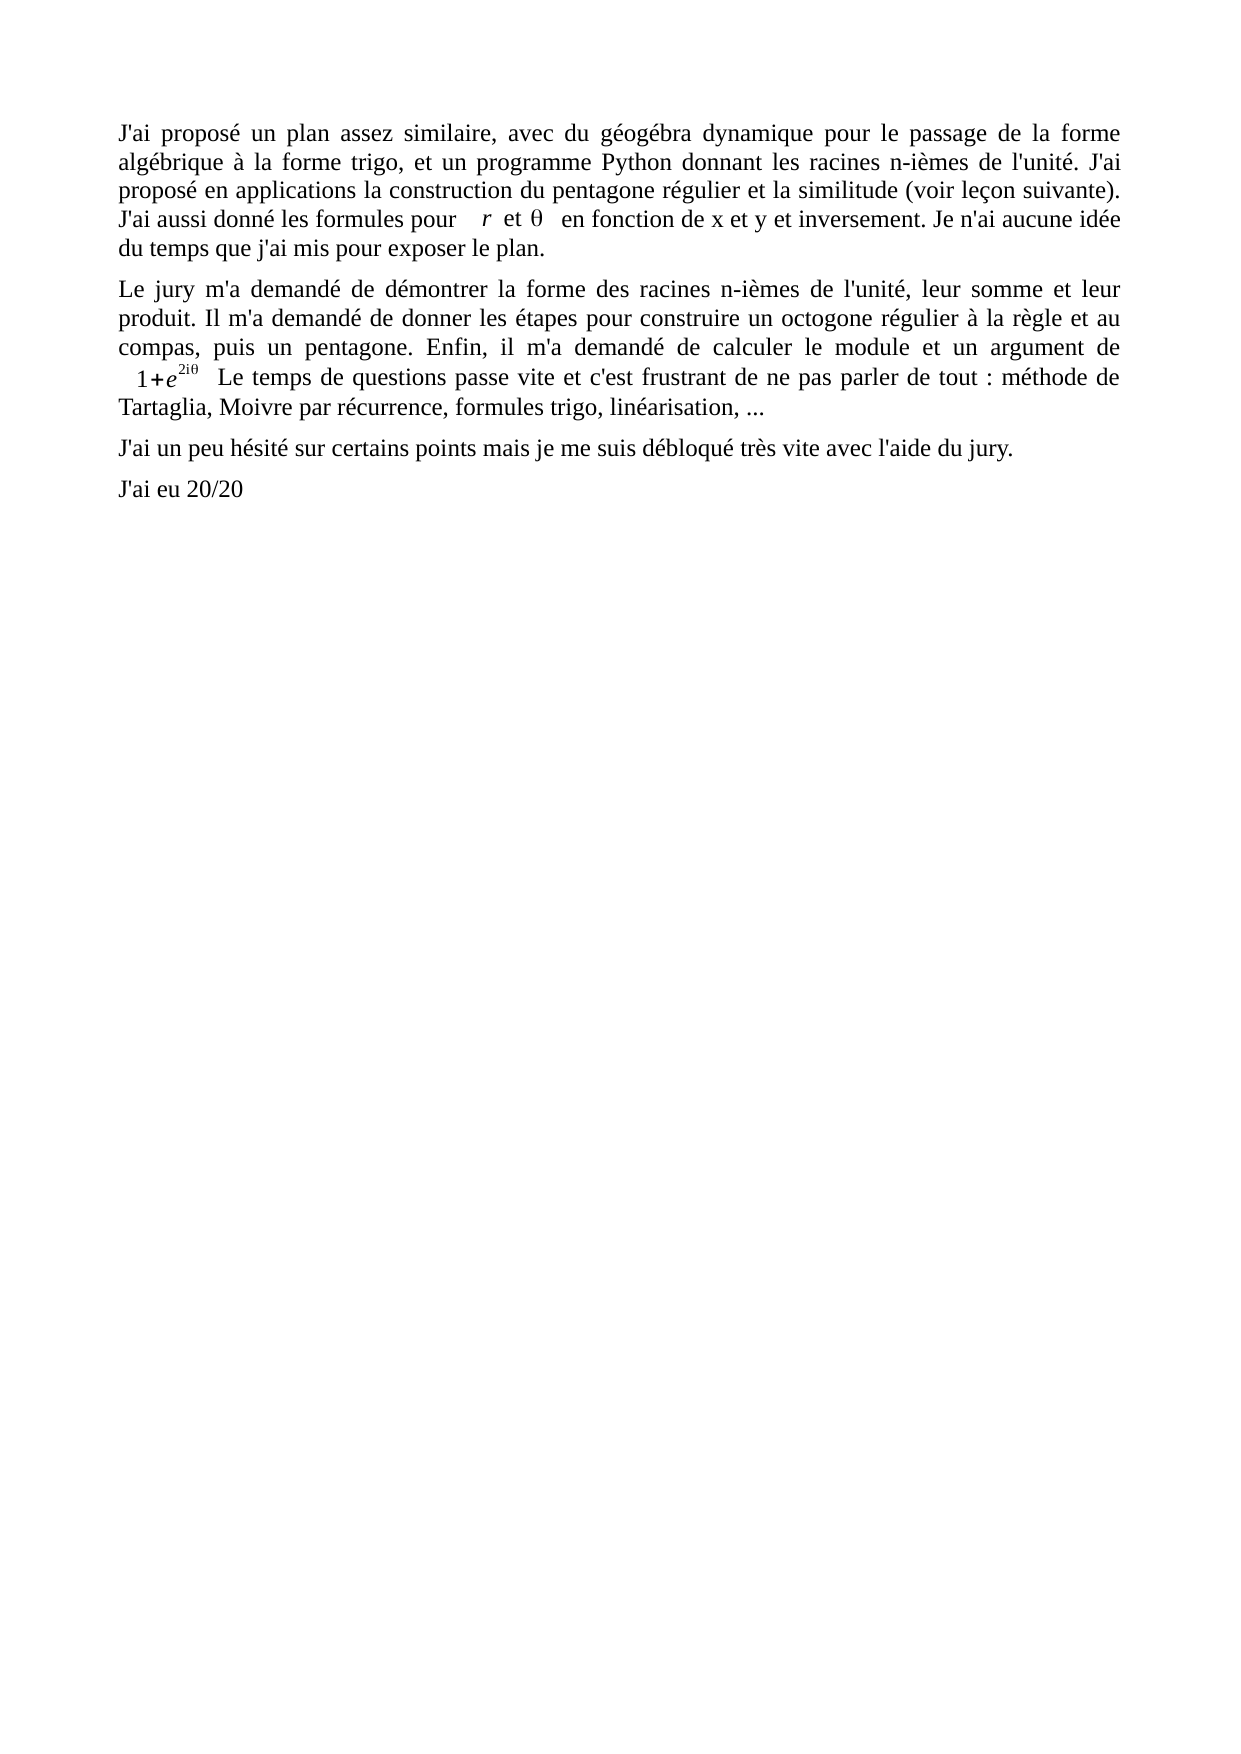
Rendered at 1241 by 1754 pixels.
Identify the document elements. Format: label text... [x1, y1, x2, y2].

text J'ai proposé un plan assez similaire, avec du géogébra dynamique pour le passage de la forme algébrique à la forme trigo, et un programme Python donnant les racines n-ièmes de l'unité. J'ai proposé en applications la construction du pentagone régulier et la similitude (voir leçon suivante). J'ai aussi donné les formules pour en fonction de x et y et inversement. Je n'ai aucune idée du temps que j'ai mis pour exposer le plan. [118, 118, 1122, 262]
text Le jury m'a demandé de démontrer la forme des racines n-ièmes de l'unité, leur somme et leur produit. Il m'a demandé de donner les étapes pour construire un octogone régulier à la règle et au compas, puis un pentagone. Enfin, il m'a demandé de calculer le module et un argument de Le temps de questions passe vite et c'est frustrant de ne pas parler de tout : méthode de Tartaglia, Moivre par récurrence, formules trigo, linéarisation, ... [118, 274, 1122, 421]
text J'ai eu 20/20 [118, 474, 1122, 503]
text J'ai un peu hésité sur certains points mais je me suis débloqué très vite avec l'aide du jury. [118, 433, 1122, 462]
